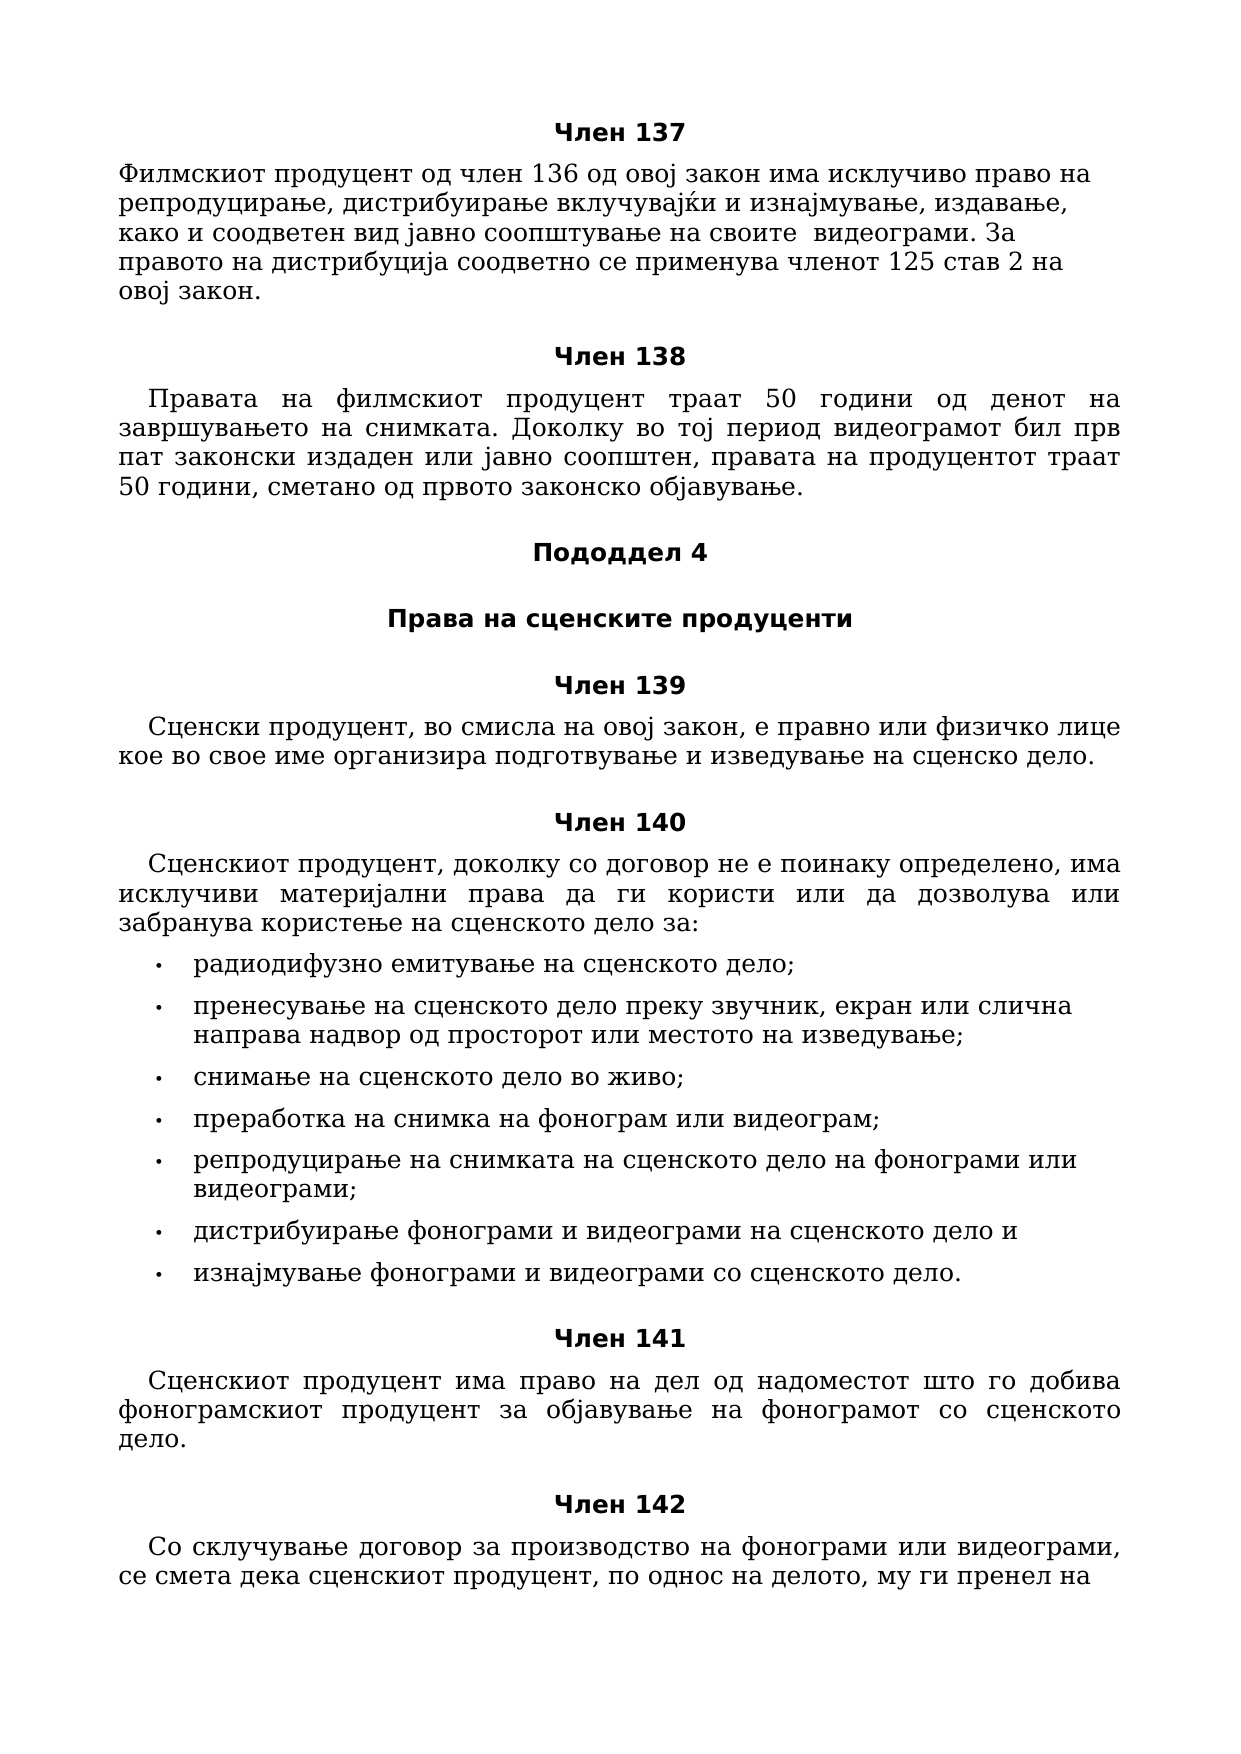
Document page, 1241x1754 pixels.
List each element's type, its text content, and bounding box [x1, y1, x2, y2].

text Филмскиот продуцент од член 136 од овој закон има исклучиво право на репродуцирање, дистрибуирање вклучувајќи и изнајмување, издавање, како и соодветен вид јавно соопштување на своите видеограми. За правото на дистрибуција соодветно се применува членот 125 став 2 на овој закон. [118, 159, 1122, 305]
text Правата на филмскиот продуцент траат 50 години од денот на завршувањето на снимката. Доколку во тој период видеограмот бил прв пат законски издаден или јавно соопштен, правата на продуцентот траат 50 години, сметано од првото законско објавување. [118, 384, 1122, 501]
subtitle Права на сценските продуценти [118, 605, 1122, 633]
subtitle Пододдел 4 [118, 538, 1122, 567]
subtitle Член 138 [118, 343, 1122, 372]
list изнајмување фонограми и видеограми со сценското дело. [156, 1258, 1122, 1287]
subtitle Член 140 [118, 808, 1122, 837]
list дистрибуирање фонограми и видеограми на сценското дело и [156, 1216, 1122, 1245]
list репродуцирање на снимката на сценското дело на фонограми или видеограми; [156, 1145, 1122, 1204]
subtitle Член 141 [118, 1324, 1122, 1353]
text Сценскиот продуцент има право на дел од надоместот што го добива фонограмскиот продуцент за објавување на фонограмот со сценското дело. [118, 1366, 1122, 1453]
subtitle Член 137 [118, 118, 1122, 147]
list пренесување на сценското дело преку звучник, екран или слична направа надвор од просторот или местото на изведување; [156, 991, 1122, 1049]
text Сценскиот продуцент, доколку со договор не е поинаку определено, има исклучиви материјални права да ги користи или да дозволува или забранува користење на сценското дело за: [118, 849, 1122, 937]
list радиодифузно емитување на сценското дело; [156, 949, 1122, 979]
text Со склучување договор за производство на фонограми или видеограми, се смета дека сценскиот продуцент, по однос на делото, му ги пренел на [118, 1532, 1122, 1591]
list снимање на сценското дело во живо; [156, 1062, 1122, 1091]
list преработка на снимка на фонограм или видеограм; [156, 1104, 1122, 1133]
subtitle Член 142 [118, 1491, 1122, 1520]
subtitle Член 139 [118, 671, 1122, 700]
text Сценски продуцент, во смисла на овој закон, е правно или физичко лице кое во свое име организира подготвување и изведување на сценско дело. [118, 712, 1122, 771]
